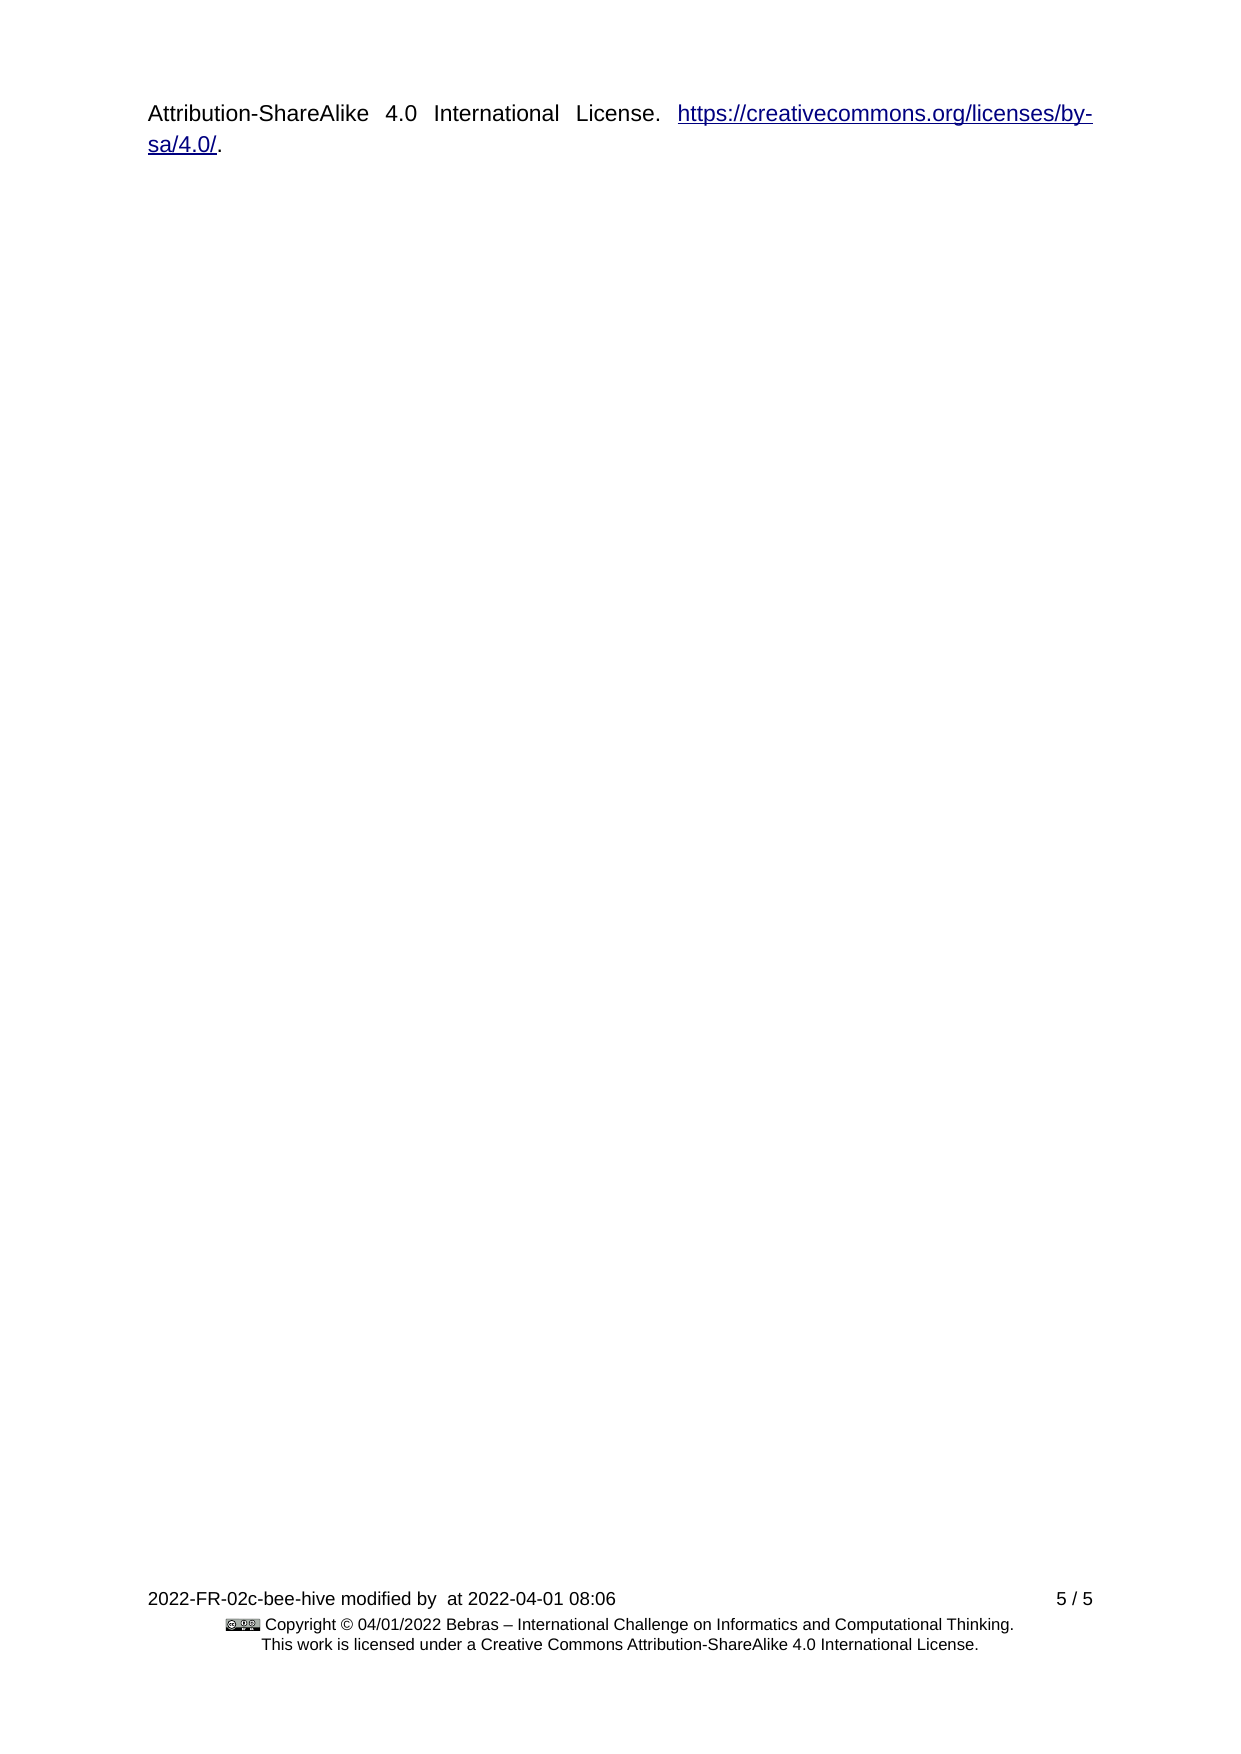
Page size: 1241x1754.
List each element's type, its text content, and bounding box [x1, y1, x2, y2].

text Attribution-ShareAlike 4.0 International License. https://creativecommons.org/licenses/by-sa/4.0/. [148, 100, 1093, 157]
